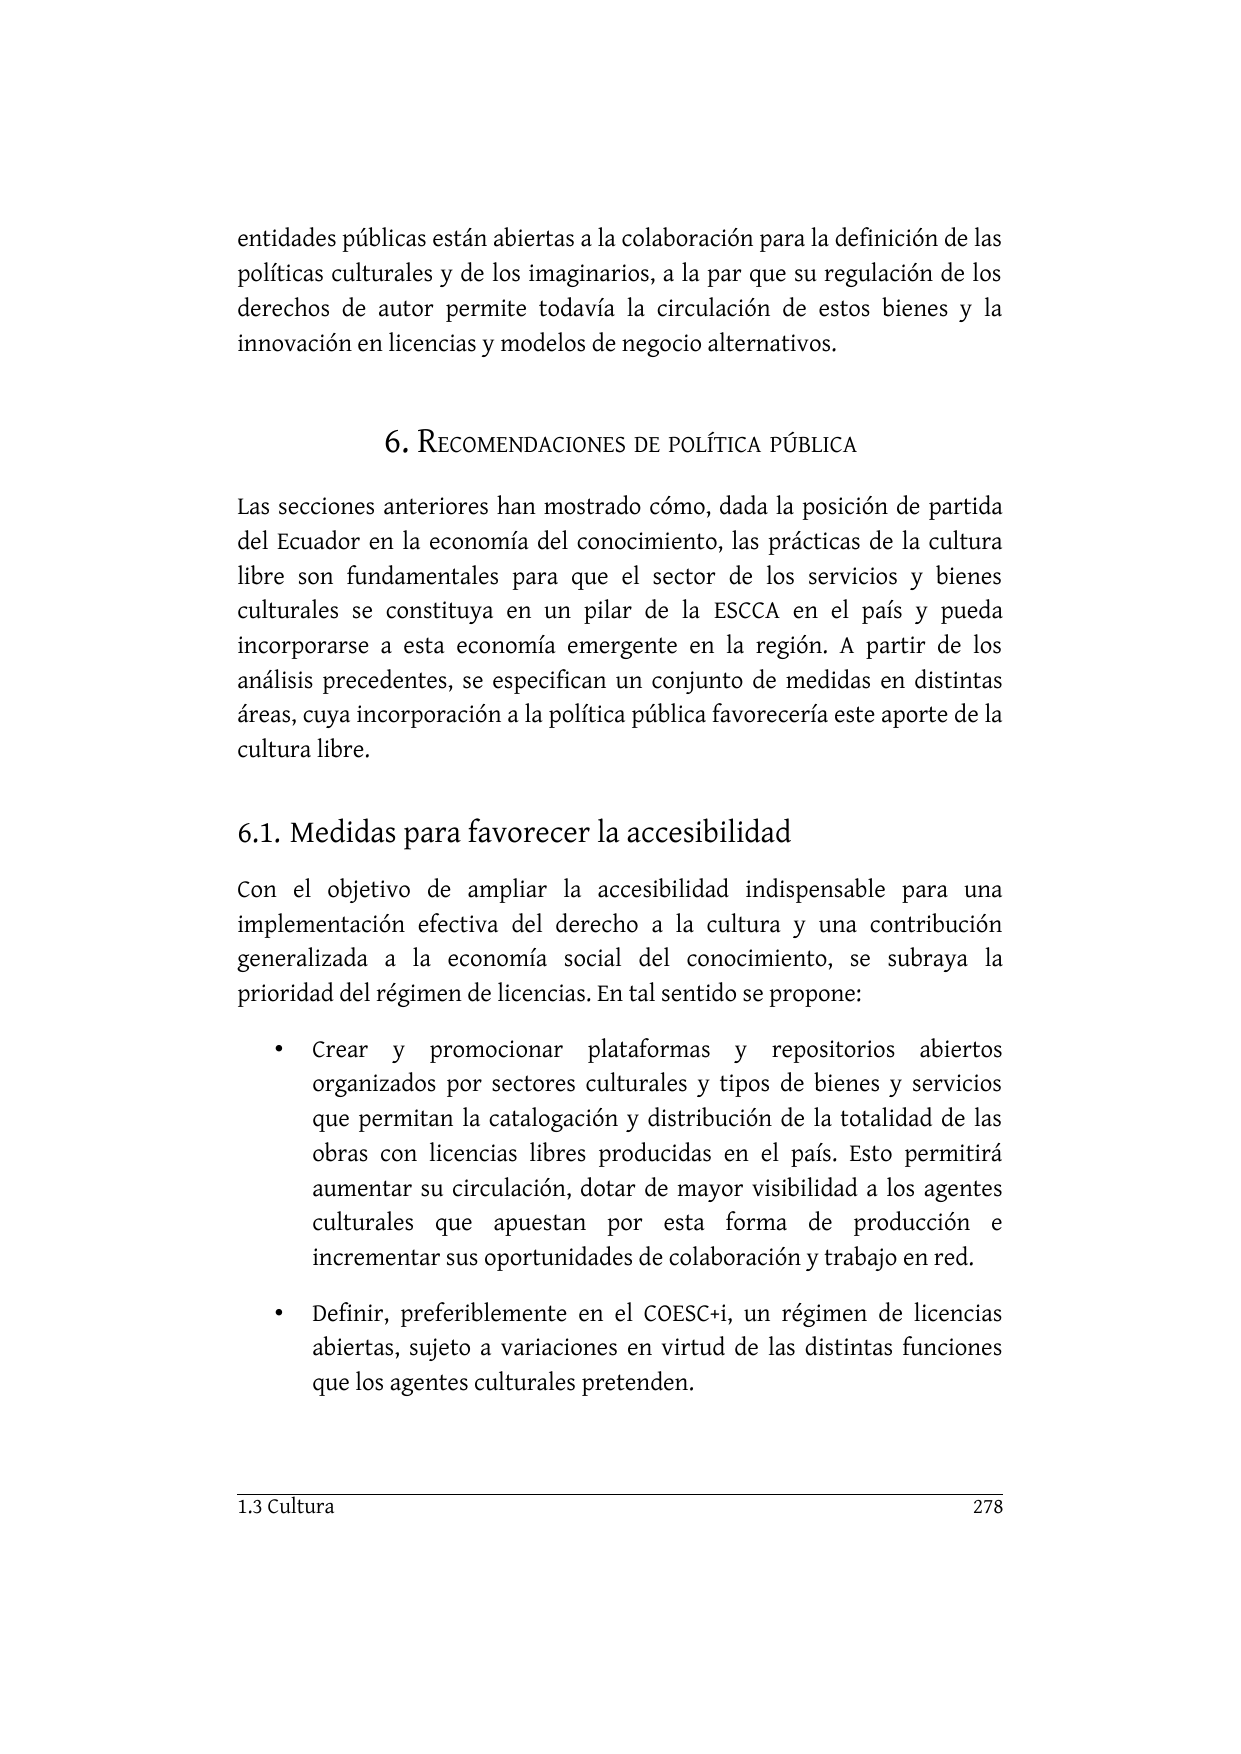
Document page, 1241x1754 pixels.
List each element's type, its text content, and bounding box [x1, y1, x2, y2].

text Con el objetivo de ampliar la accesibilidad indispensable para una implementación efectiva del derecho a la cultura y una contribución generalizada a la economía social del conocimiento, se subraya la prioridad del régimen de licencias. En tal sentido se propone: [237, 876, 1003, 1008]
text Las secciones anteriores han mostrado cómo, dada la posición de partida del Ecuador en la economía del conocimiento, las prácticas de la cultura libre son fundamentales para que el sector de los servicios y bienes culturales se constituya en un pilar de la ESCCA en el país y pueda incorporarse a esta economía emergente en la región. A partir de los análisis precedentes, se especifican un conjunto de medidas en distintas áreas, cuya incorporación a la política pública favorecería este aporte de la cultura libre. [237, 493, 1003, 765]
list Crear y promocionar plataformas y repositorios abiertos organizados por sectores culturales y tipos de bienes y servicios que permitan la catalogación y distribución de la totalidad de las obras con licencias libres producidas en el país. Esto permitirá aumentar su circulación, dotar de mayor visibilidad a los agentes culturales que apuestan por esta forma de producción e incrementar sus oportunidades de colaboración y trabajo en red. [274, 1035, 1003, 1272]
subtitle Medidas para favorecer la accesibilidad [237, 815, 1003, 852]
list Definir, preferiblemente en el COESC+i, un régimen de licencias abiertas, sujeto a variaciones en virtud de las distintas funciones que los agentes culturales pretenden. [274, 1299, 1003, 1397]
subtitle Recomendaciones de política pública [282, 421, 958, 463]
text entidades públicas están abiertas a la colaboración para la definición de las políticas culturales y de los imaginarios, a la par que su regulación de los derechos de autor permite todavía la circulación de estos bienes y la innovación en licencias y modelos de negocio alternativos. [237, 225, 1003, 358]
